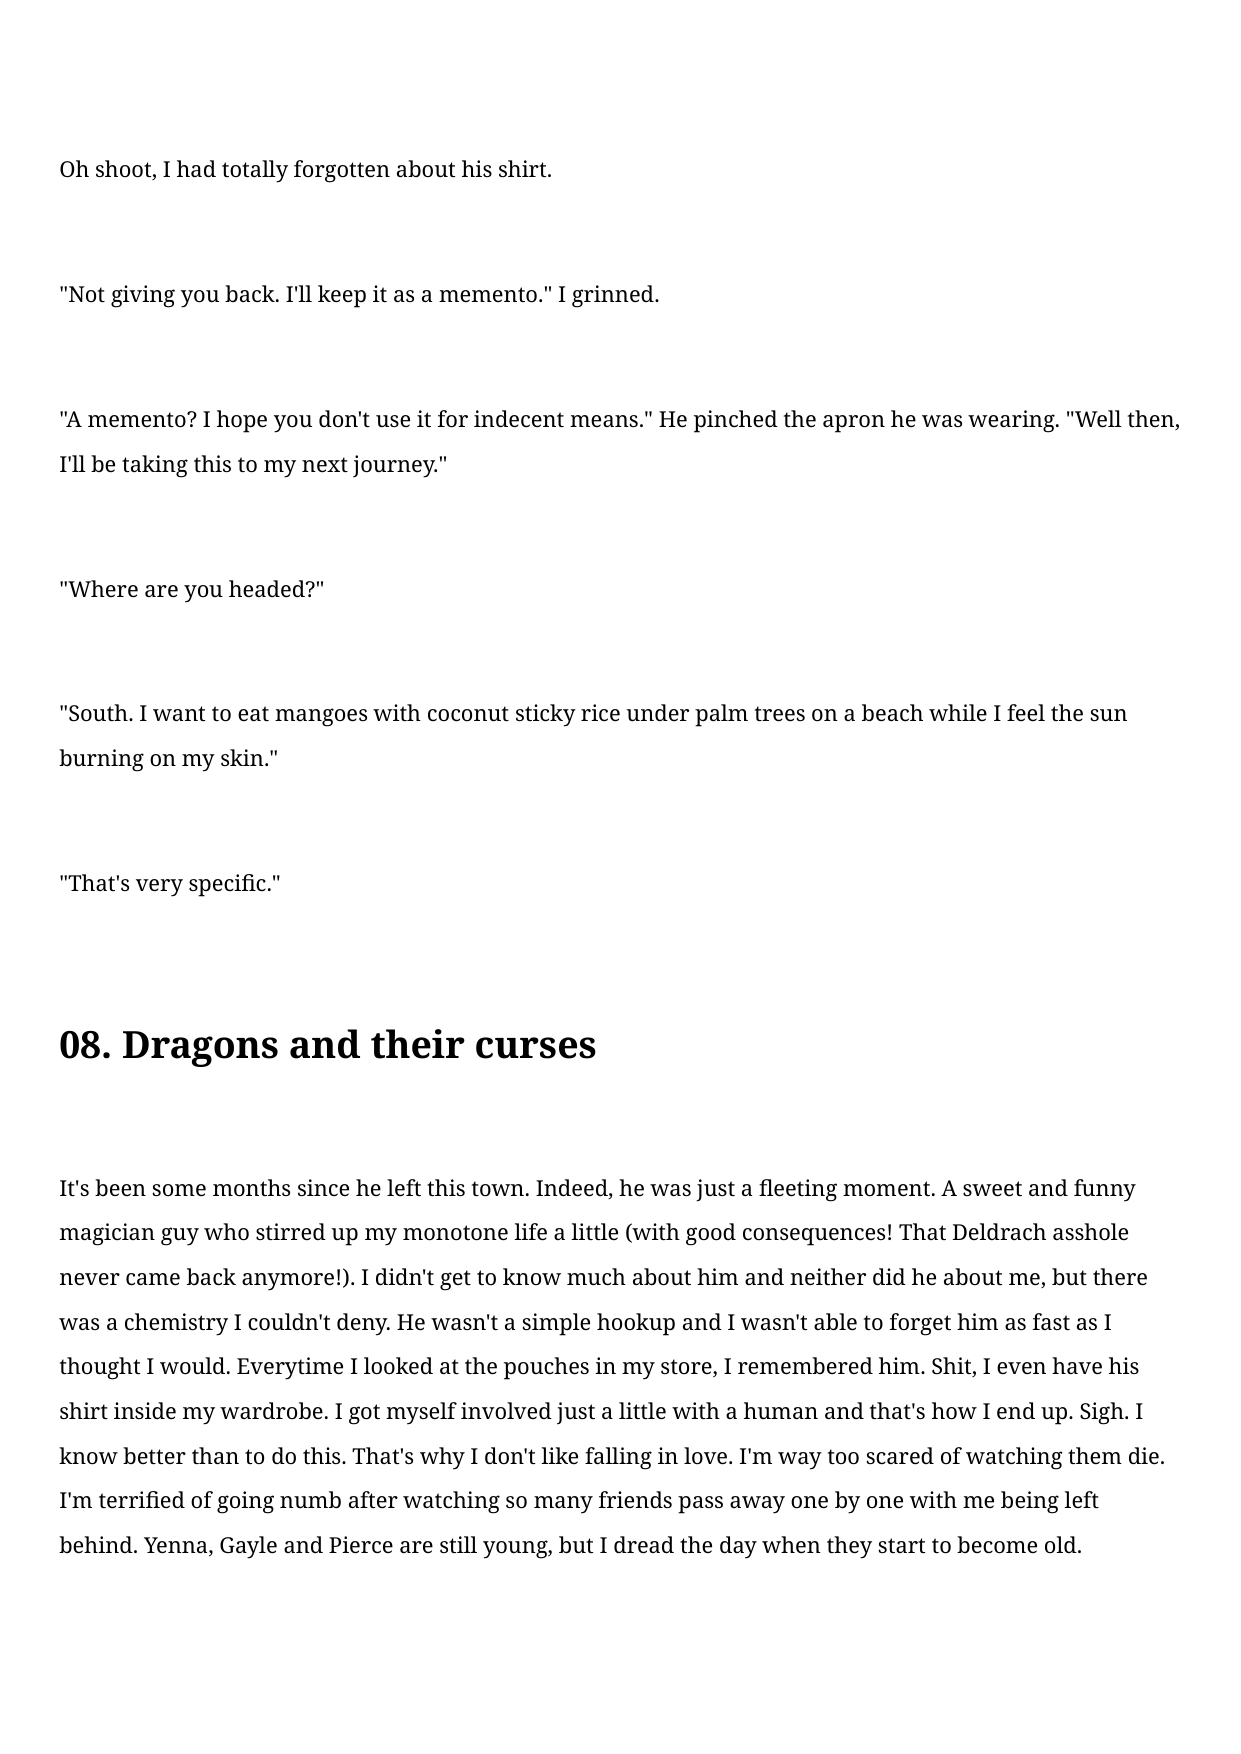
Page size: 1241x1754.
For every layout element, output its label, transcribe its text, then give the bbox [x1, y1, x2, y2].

text It's been some months since he left this town. Indeed, he was just a fleeting moment. A sweet and funny magician guy who stirred up my monotone life a little (with good consequences! That Deldrach asshole never came back anymore!). I didn't get to know much about him and neither did he about me, but there was a chemistry I couldn't deny. He wasn't a simple hookup and I wasn't able to forget him as fast as I thought I would. Everytime I looked at the pouches in my store, I remembered him. Shit, I even have his shirt inside my wardrobe. I got myself involved just a little with a human and that's how I end up. Sigh. I know better than to do this. That's why I don't like falling in love. I'm way too scared of watching them die. I'm terrified of going numb after watching so many friends pass away one by one with me being left behind. Yenna, Gayle and Pierce are still young, but I dread the day when they start to become old. [59, 1173, 1181, 1560]
text "That's very specific." [59, 868, 1181, 898]
text "Not giving you back. I'll keep it as a memento." I grinned. [59, 279, 1181, 309]
text "A memento? I hope you don't use it for indecent means." He pinched the apron he was wearing. "Well then, I'll be taking this to my next journey." [59, 404, 1181, 478]
text "South. I want to eat mangoes with coconut sticky rice under palm trees on a beach while I feel the sun burning on my skin." [59, 698, 1181, 773]
subtitle 08. Dragons and their curses [59, 1018, 1181, 1069]
text Oh shoot, I had totally forgotten about his shirt. [59, 154, 1181, 184]
text "Where are you headed?" [59, 573, 1181, 603]
